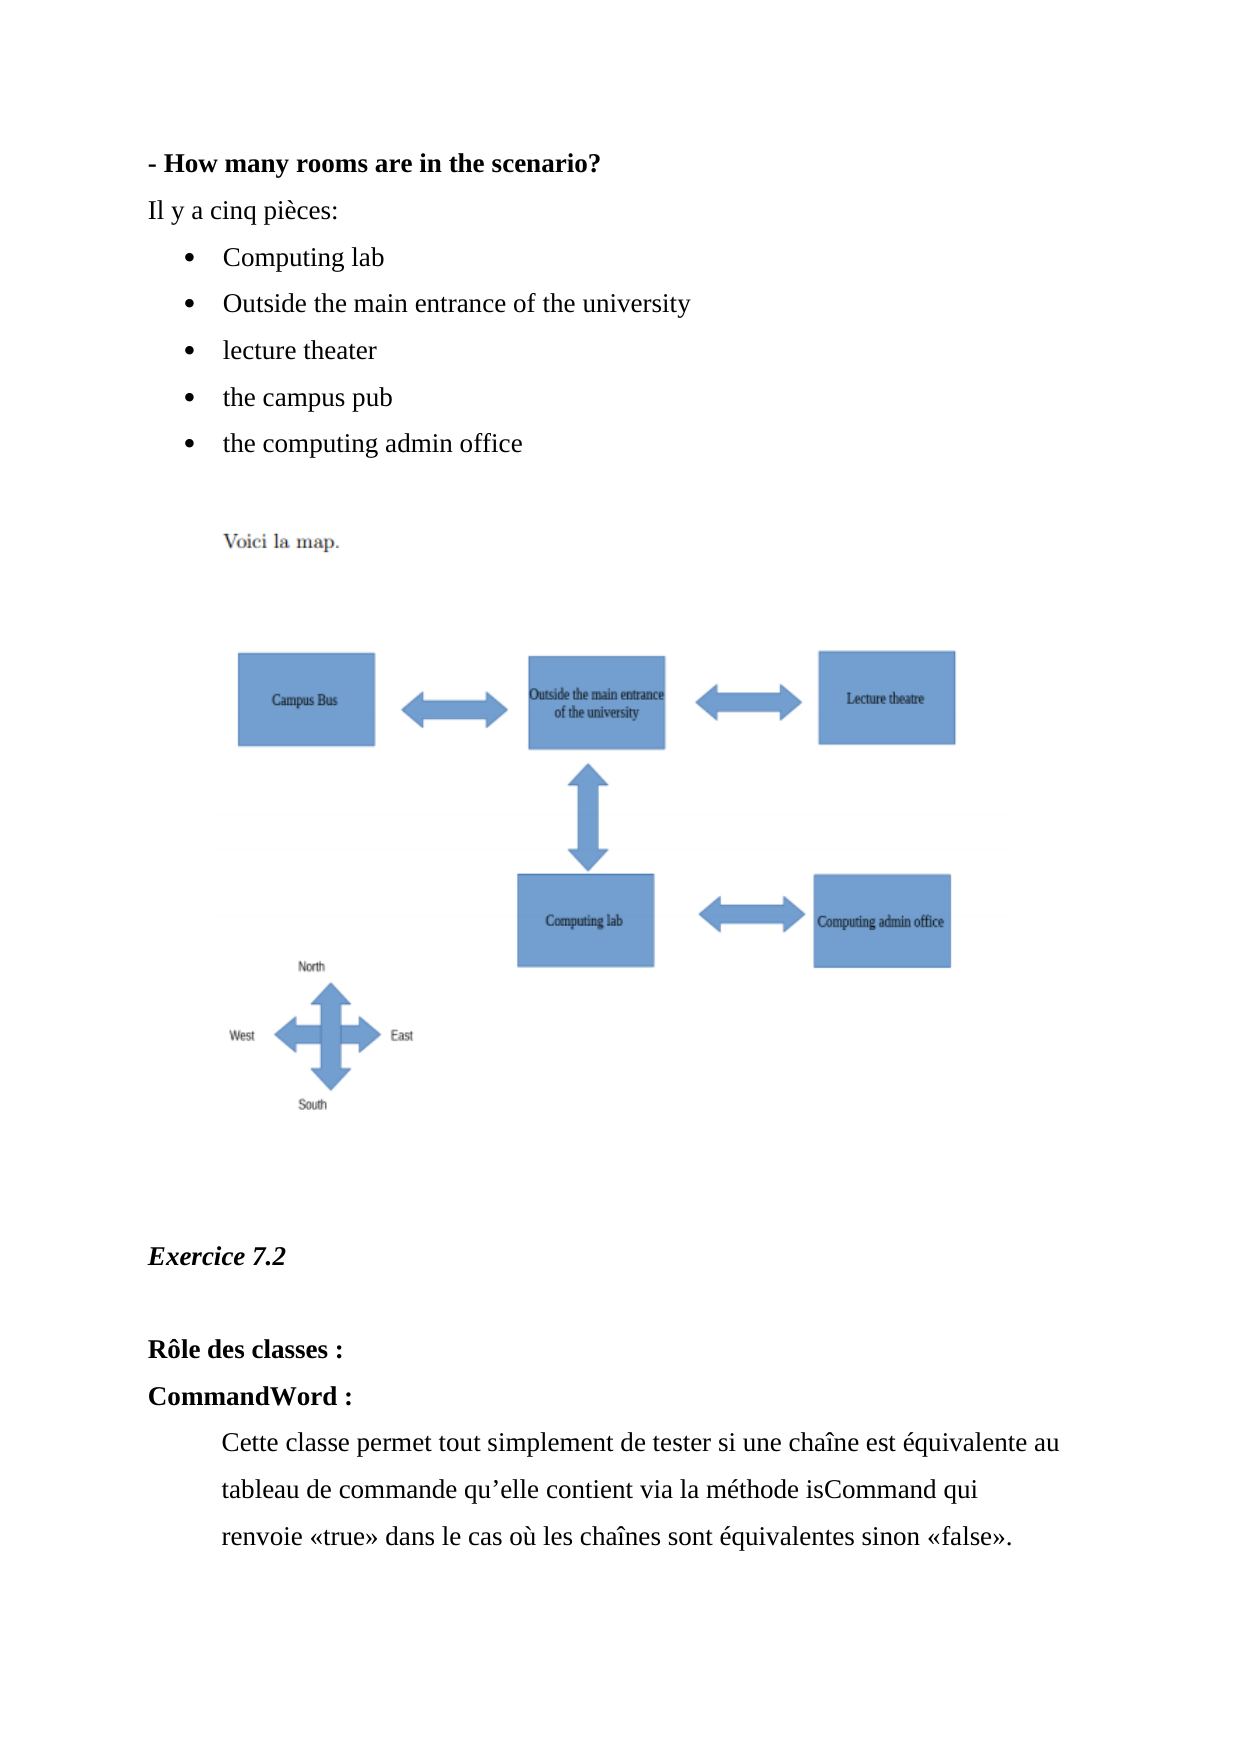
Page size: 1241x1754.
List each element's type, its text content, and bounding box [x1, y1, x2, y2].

text Rôle des classes : [148, 1333, 1093, 1364]
text Cette classe permet tout simplement de tester si une chaîne est équivalente au tableau de commande qu’elle contient via la méthode isCommand qui renvoie «true» dans le cas où les chaînes sont équivalentes sinon «false». [148, 1426, 1093, 1551]
list lecture theater [185, 334, 1093, 365]
list the computing admin office [185, 428, 1093, 459]
list Computing lab [185, 241, 1093, 272]
text - How many rooms are in the scenario? [148, 148, 1093, 179]
list Outside the main entrance of the university [185, 288, 1093, 319]
picture [147, 521, 1093, 1131]
text Exercice 7.2 [148, 1240, 1093, 1271]
text Il y a cinq pièces: [148, 194, 1093, 225]
list the campus pub [185, 381, 1093, 412]
text CommandWord : [148, 1380, 1093, 1411]
